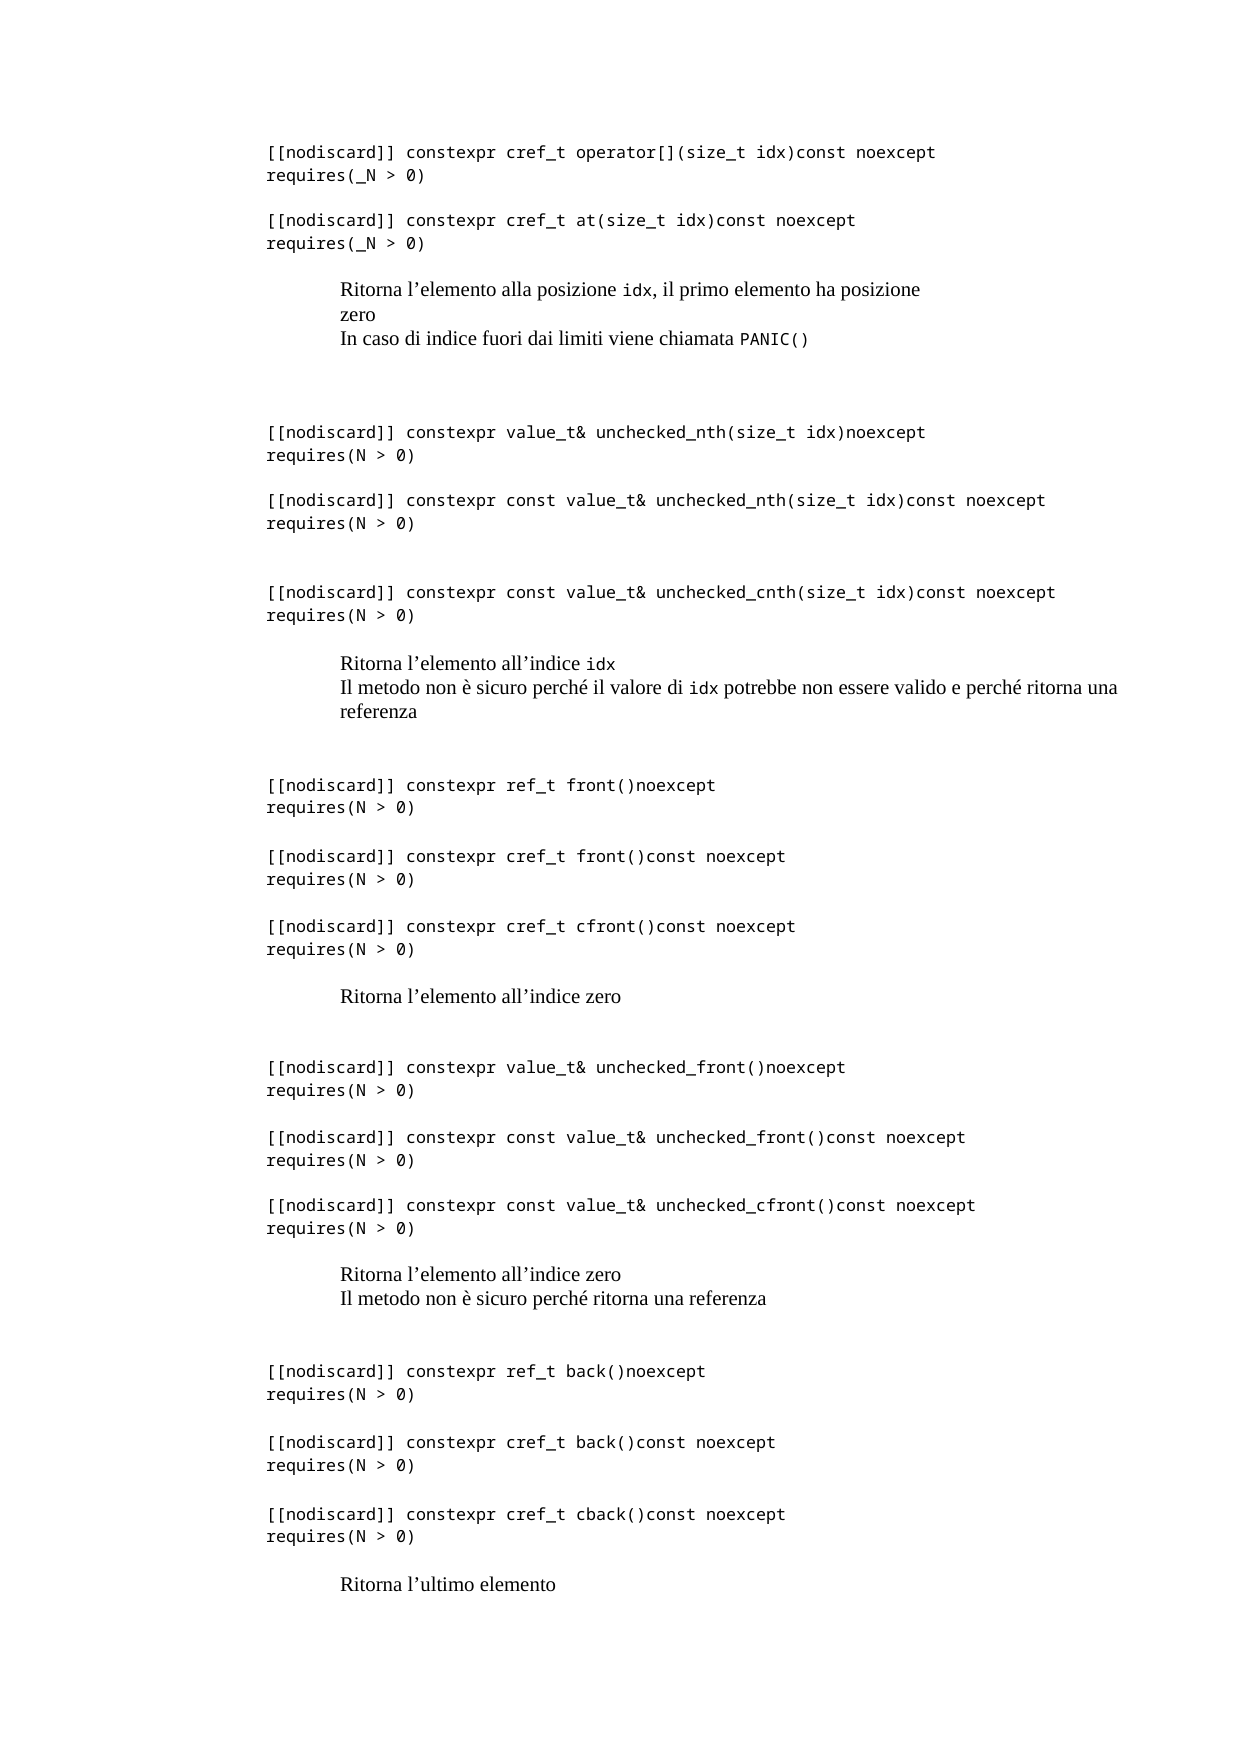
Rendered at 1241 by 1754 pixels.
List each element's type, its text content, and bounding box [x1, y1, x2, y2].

text [[nodiscard]] constexpr value_t& unchecked_nth(size_t idx)noexcept [118, 421, 1122, 443]
text [[nodiscard]] constexpr const value_t& unchecked_front()const noexcept [118, 1126, 1122, 1148]
text requires(N > 0) [118, 937, 1122, 960]
text requires(N > 0) [118, 512, 1122, 534]
text requires(_N > 0) [118, 232, 1122, 254]
text requires(N > 0) [118, 1079, 1122, 1101]
text [[nodiscard]] constexpr const value_t& unchecked_nth(size_t idx)const noexcept [118, 489, 1122, 512]
text [[nodiscard]] constexpr ref_t back()noexcept [118, 1358, 1122, 1383]
text In caso di indice fuori dai limiti viene chiamata PANIC() [118, 326, 1122, 350]
text requires(N > 0) [118, 604, 1122, 626]
text Ritorna l’ultimo elemento [118, 1572, 1122, 1596]
text Il metodo non è sicuro perché ritorna una referenza [118, 1286, 1122, 1310]
text requires(N > 0) [118, 1216, 1122, 1239]
text Ritorna l’elemento all’indice zero [118, 1262, 1122, 1286]
text requires(N > 0) [118, 867, 1122, 890]
text requires(N > 0) [118, 1454, 1122, 1477]
text requires(N > 0) [118, 796, 1122, 819]
text [[nodiscard]] constexpr cref_t front()const noexcept [118, 843, 1122, 867]
text [[nodiscard]] constexpr const value_t& unchecked_cnth(size_t idx)const noexcept [118, 581, 1122, 604]
text [[nodiscard]] constexpr cref_t at(size_t idx)const noexcept [118, 209, 1122, 232]
text Ritorna l’elemento all’indice zero [118, 984, 1122, 1008]
text Ritorna l’elemento all’indice idx [118, 651, 1122, 675]
text requires(_N > 0) [118, 163, 1122, 186]
text requires(N > 0) [118, 443, 1122, 466]
text requires(N > 0) [118, 1148, 1122, 1171]
text [[nodiscard]] constexpr cref_t cback()const noexcept [118, 1501, 1122, 1525]
text Il metodo non è sicuro perché il valore di idx potrebbe non essere valido e perché ritorna una referenza [118, 675, 1122, 724]
text [[nodiscard]] constexpr ref_t front()noexcept [118, 772, 1122, 796]
text requires(N > 0) [118, 1383, 1122, 1405]
text [[nodiscard]] constexpr cref_t back()const noexcept [118, 1429, 1122, 1454]
text requires(N > 0) [118, 1525, 1122, 1548]
text [[nodiscard]] constexpr cref_t cfront()const noexcept [118, 913, 1122, 937]
text [[nodiscard]] constexpr cref_t operator[](size_t idx)const noexcept [118, 141, 1122, 163]
text [[nodiscard]] constexpr const value_t& unchecked_cfront()const noexcept [118, 1194, 1122, 1216]
text [[nodiscard]] constexpr value_t& unchecked_front()noexcept [118, 1056, 1122, 1079]
text Ritorna l’elemento alla posizione idx, il primo elemento ha posizione zero [118, 277, 1122, 326]
